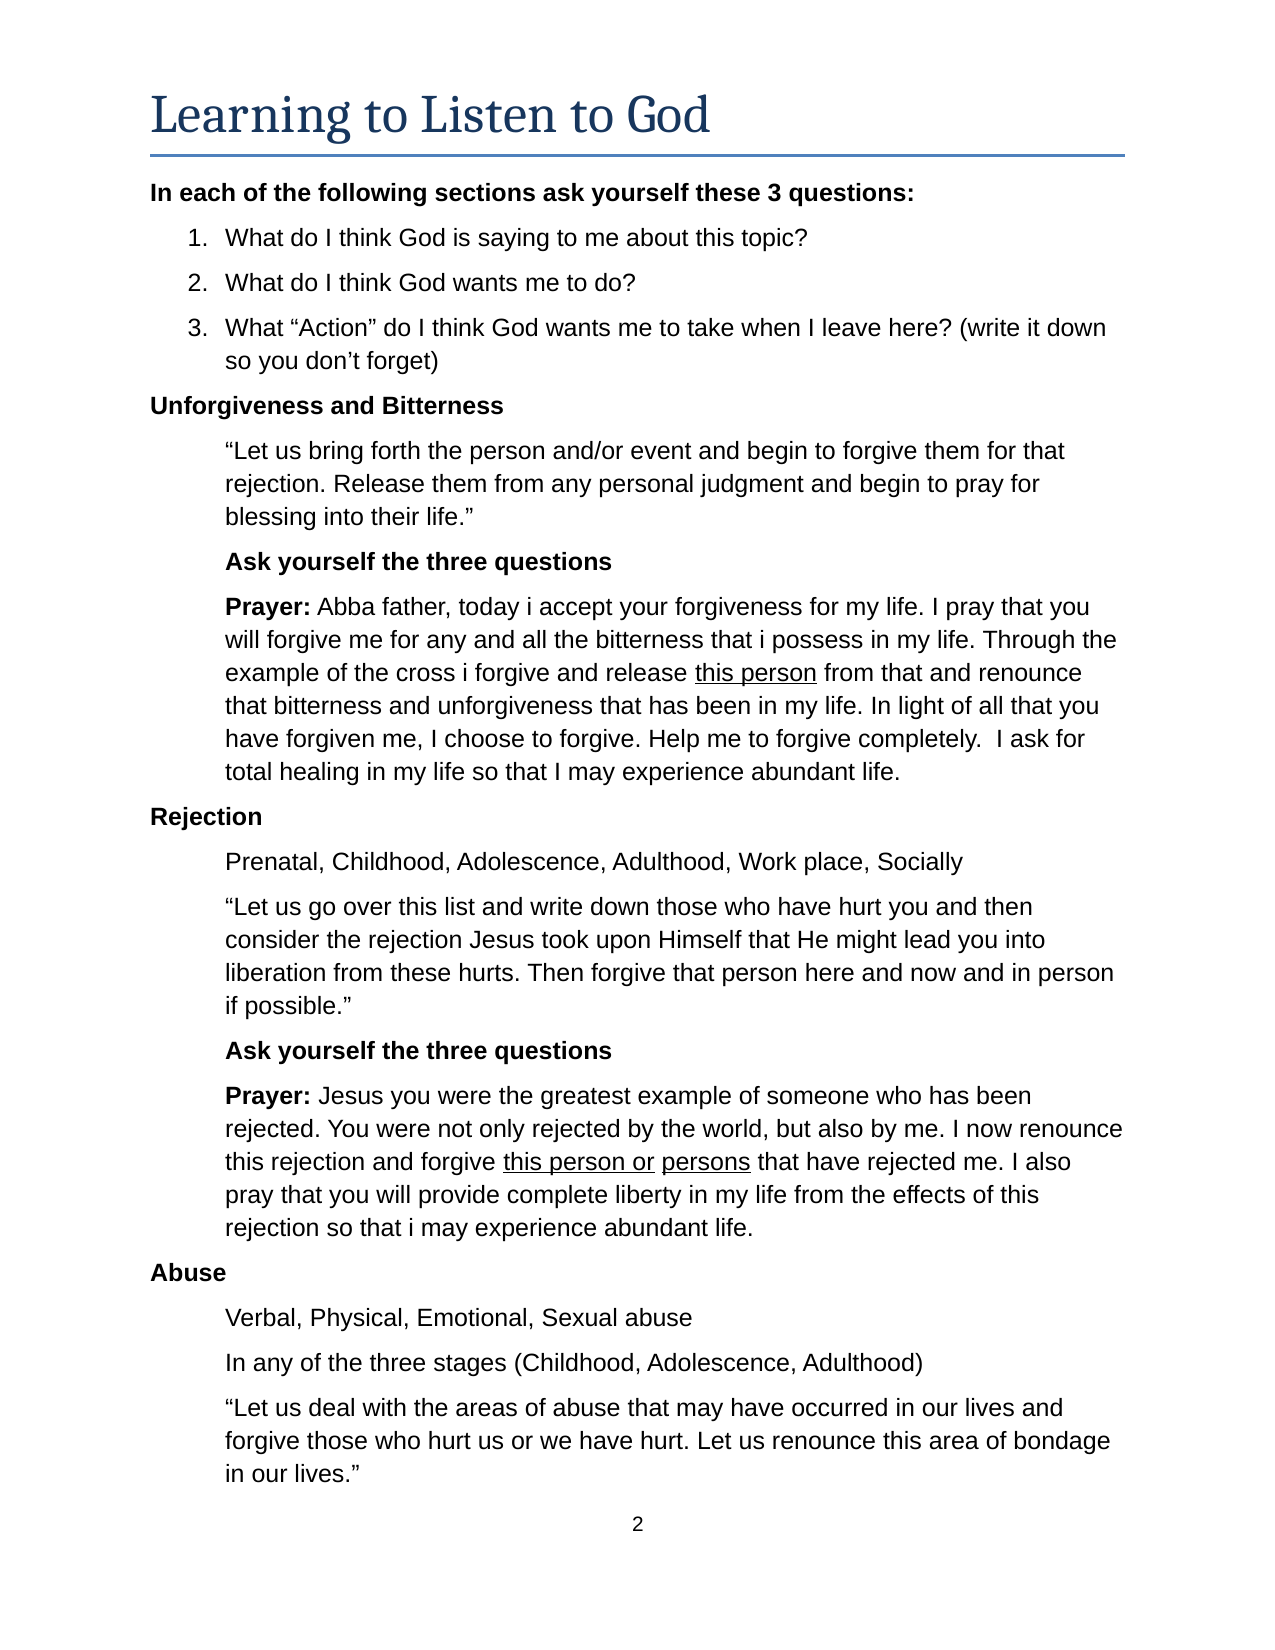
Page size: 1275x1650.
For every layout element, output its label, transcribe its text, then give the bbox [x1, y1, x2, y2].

text “Let us bring forth the person and/or event and begin to forgive them for that rejection. Release them from any personal judgment and begin to pray for blessing into their life.” [225, 436, 1125, 531]
subtitle In each of the following sections ask yourself these 3 questions: [150, 178, 1125, 207]
text In any of the three stages (Childhood, Adolescence, Adulthood) [225, 1348, 1125, 1377]
subtitle Rejection [150, 802, 1125, 831]
text “Let us deal with the areas of abuse that may have occurred in our lives and forgive those who hurt us or we have hurt. Let us renounce this area of bondage in our lives.” [225, 1393, 1125, 1488]
title Learning to Listen to God [150, 84, 1125, 154]
text Prenatal, Childhood, Adolescence, Adulthood, Work place, Socially [225, 847, 1125, 876]
text Verbal, Physical, Emotional, Sexual abuse [225, 1303, 1125, 1332]
subtitle Unforgiveness and Bitterness [150, 391, 1125, 420]
subtitle Abuse [150, 1258, 1125, 1287]
list What do I think God wants me to do? [187, 268, 1125, 297]
text Prayer: Jesus you were the greatest example of someone who has been rejected. You were not only rejected by the world, but also by me. I now renounce this rejection and forgive this person or persons that have rejected me. I also pray that you will provide complete liberty in my life from the effects of this rejection so that i may experience abundant life. [225, 1081, 1125, 1242]
text Ask yourself the three questions [225, 547, 1125, 576]
list What “Action” do I think God wants me to take when I leave here? (write it down so you don’t forget) [187, 313, 1125, 375]
text “Let us go over this list and write down those who have hurt you and then consider the rejection Jesus took upon Himself that He might lead you into liberation from these hurts. Then forgive that person here and now and in person if possible.” [225, 892, 1125, 1020]
text Prayer: Abba father, today i accept your forgiveness for my life. I pray that you will forgive me for any and all the bitterness that i possess in my life. Through the example of the cross i forgive and release this person from that and renounce that bitterness and unforgiveness that has been in my life. In light of all that you have forgiven me, I choose to forgive. Help me to forgive completely. I ask for total healing in my life so that I may experience abundant life. [225, 592, 1125, 786]
list What do I think God is saying to me about this topic? [187, 223, 1125, 252]
text Ask yourself the three questions [225, 1036, 1125, 1065]
